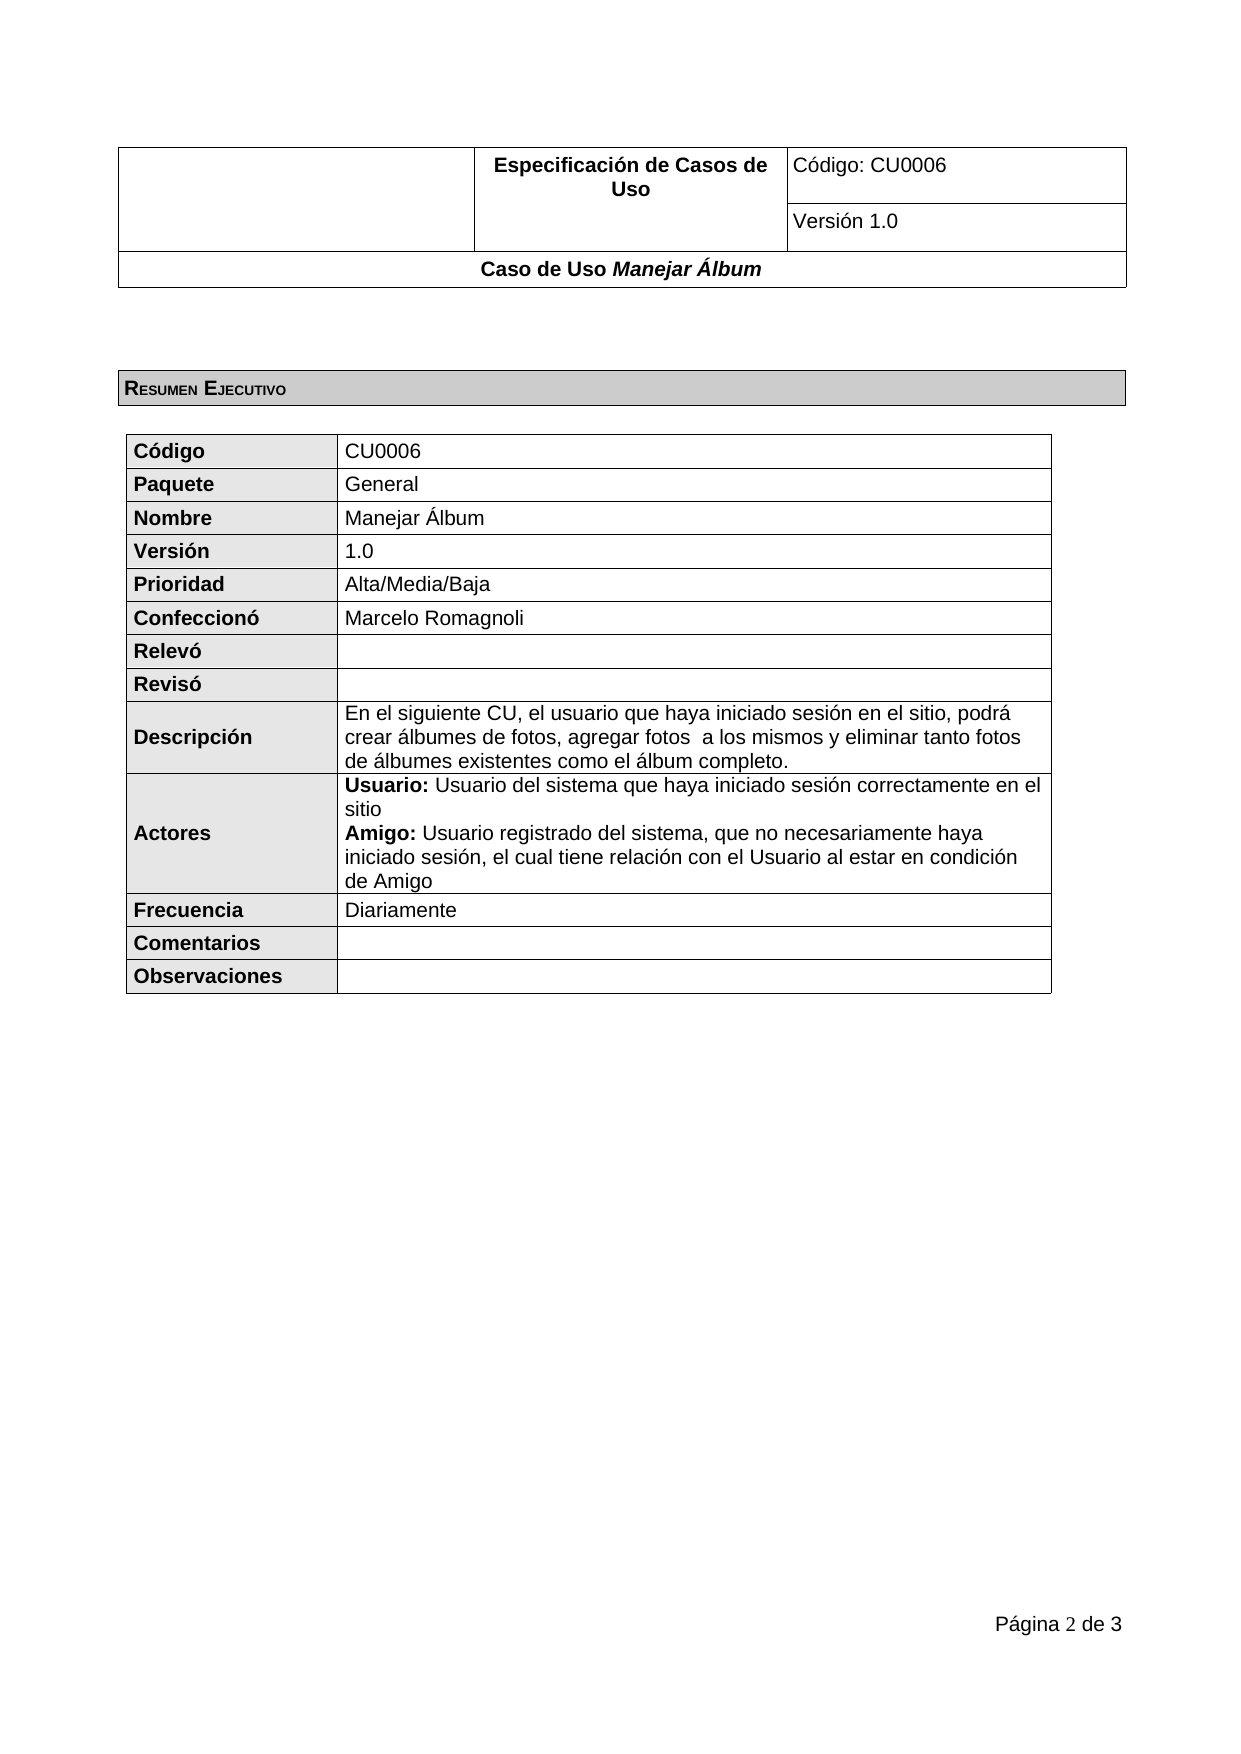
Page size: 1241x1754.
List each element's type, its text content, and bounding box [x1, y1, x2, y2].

table_cell Usuario: Usuario del sistema que haya iniciado sesión correctamente en el sitio Amigo: Usuario registrado del sistema, que no necesariamente haya iniciado sesión, el cual tiene relación con el Usuario al estar en condición de Amigo [338, 774, 1051, 893]
table_cell [338, 635, 1051, 667]
table_cell 1.0 [338, 535, 1051, 567]
table_header CU0006 [338, 435, 1051, 467]
table_cell Manejar Álbum [338, 502, 1051, 534]
table_cell Nombre [127, 502, 337, 534]
table_cell [338, 669, 1051, 701]
table_cell En el siguiente CU, el usuario que haya iniciado sesión en el sitio, podrá crear álbumes de fotos, agregar fotos a los mismos y eliminar tanto fotos de álbumes existentes como el álbum completo. [338, 702, 1051, 773]
table_cell Relevó [127, 635, 337, 667]
table_cell Frecuencia [127, 894, 337, 926]
table_header Código [127, 435, 337, 467]
table_cell Actores [127, 774, 337, 893]
table_cell Descripción [127, 702, 337, 773]
table_cell [338, 960, 1051, 993]
table_cell Diariamente [338, 894, 1051, 926]
table_cell Revisó [127, 669, 337, 701]
table_cell Prioridad [127, 569, 337, 601]
table_cell Comentarios [127, 927, 337, 959]
table_header Resumen Ejecutivo [119, 371, 1125, 405]
table_cell Paquete [127, 469, 337, 501]
table_cell Alta/Media/Baja [338, 569, 1051, 601]
table_cell Observaciones [127, 960, 337, 993]
table_cell Confeccionó [127, 602, 337, 634]
table_cell [338, 927, 1051, 959]
table_cell Marcelo Romagnoli [338, 602, 1051, 634]
table_cell General [338, 469, 1051, 501]
table_cell Versión [127, 535, 337, 567]
